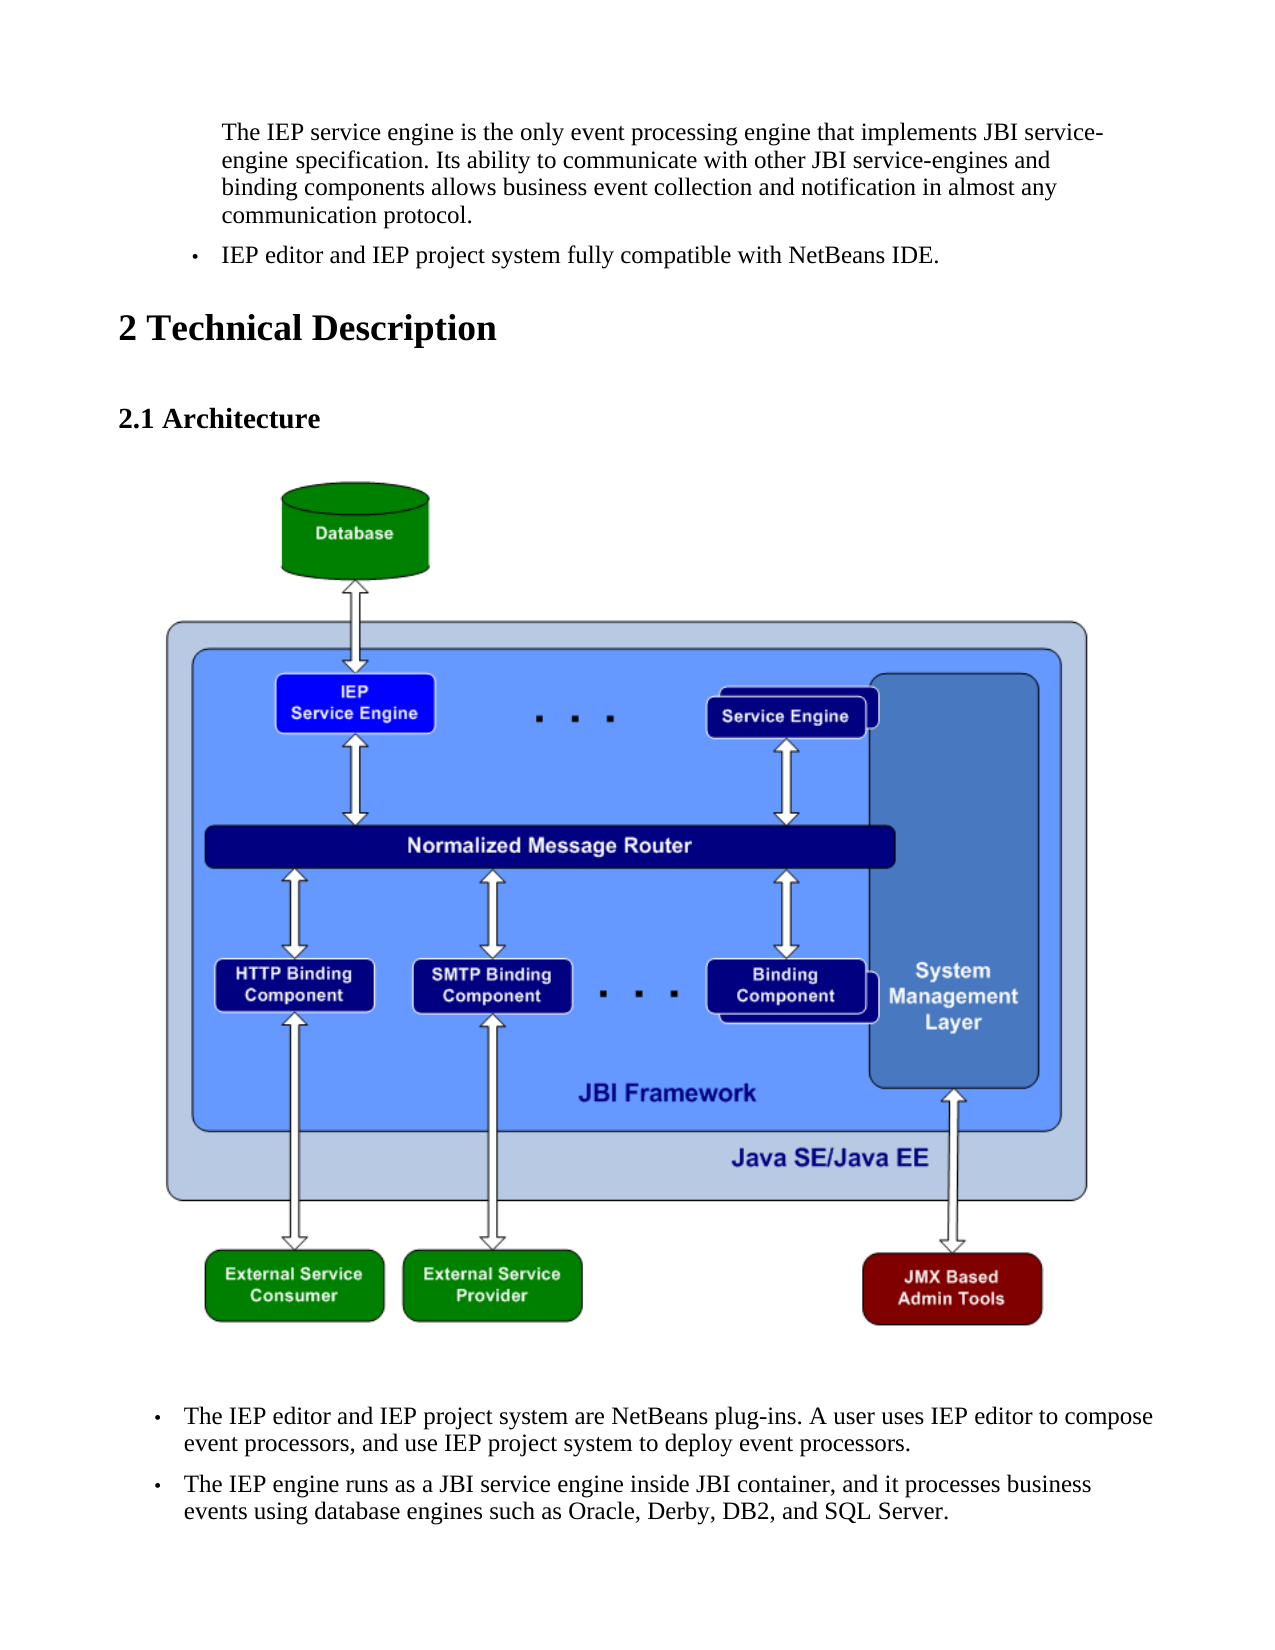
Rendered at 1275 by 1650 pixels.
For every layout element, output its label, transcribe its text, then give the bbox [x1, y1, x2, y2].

subtitle 2 Technical Description [118, 307, 1157, 348]
list The IEP engine runs as a JBI service engine inside JBI container, and it processes business events using database engines such as Oracle, Derby, DB2, and SQL Server. [154, 1470, 1157, 1525]
subtitle 2.1 Architecture [118, 403, 1157, 435]
list IEP editor and IEP project system fully compatible with NetBeans IDE. [192, 241, 1157, 269]
list The IEP editor and IEP project system are NetBeans plug-ins. A user uses IEP editor to compose event processors, and use IEP project system to deploy event processors. [154, 1402, 1157, 1457]
text The IEP service engine is the only event processing engine that implements JBI service- engine specification. Its ability to communicate with other JBI service-engines and binding components allows business event collection and notification in almost any communication protocol. [148, 118, 1157, 229]
picture [125, 464, 1150, 1362]
